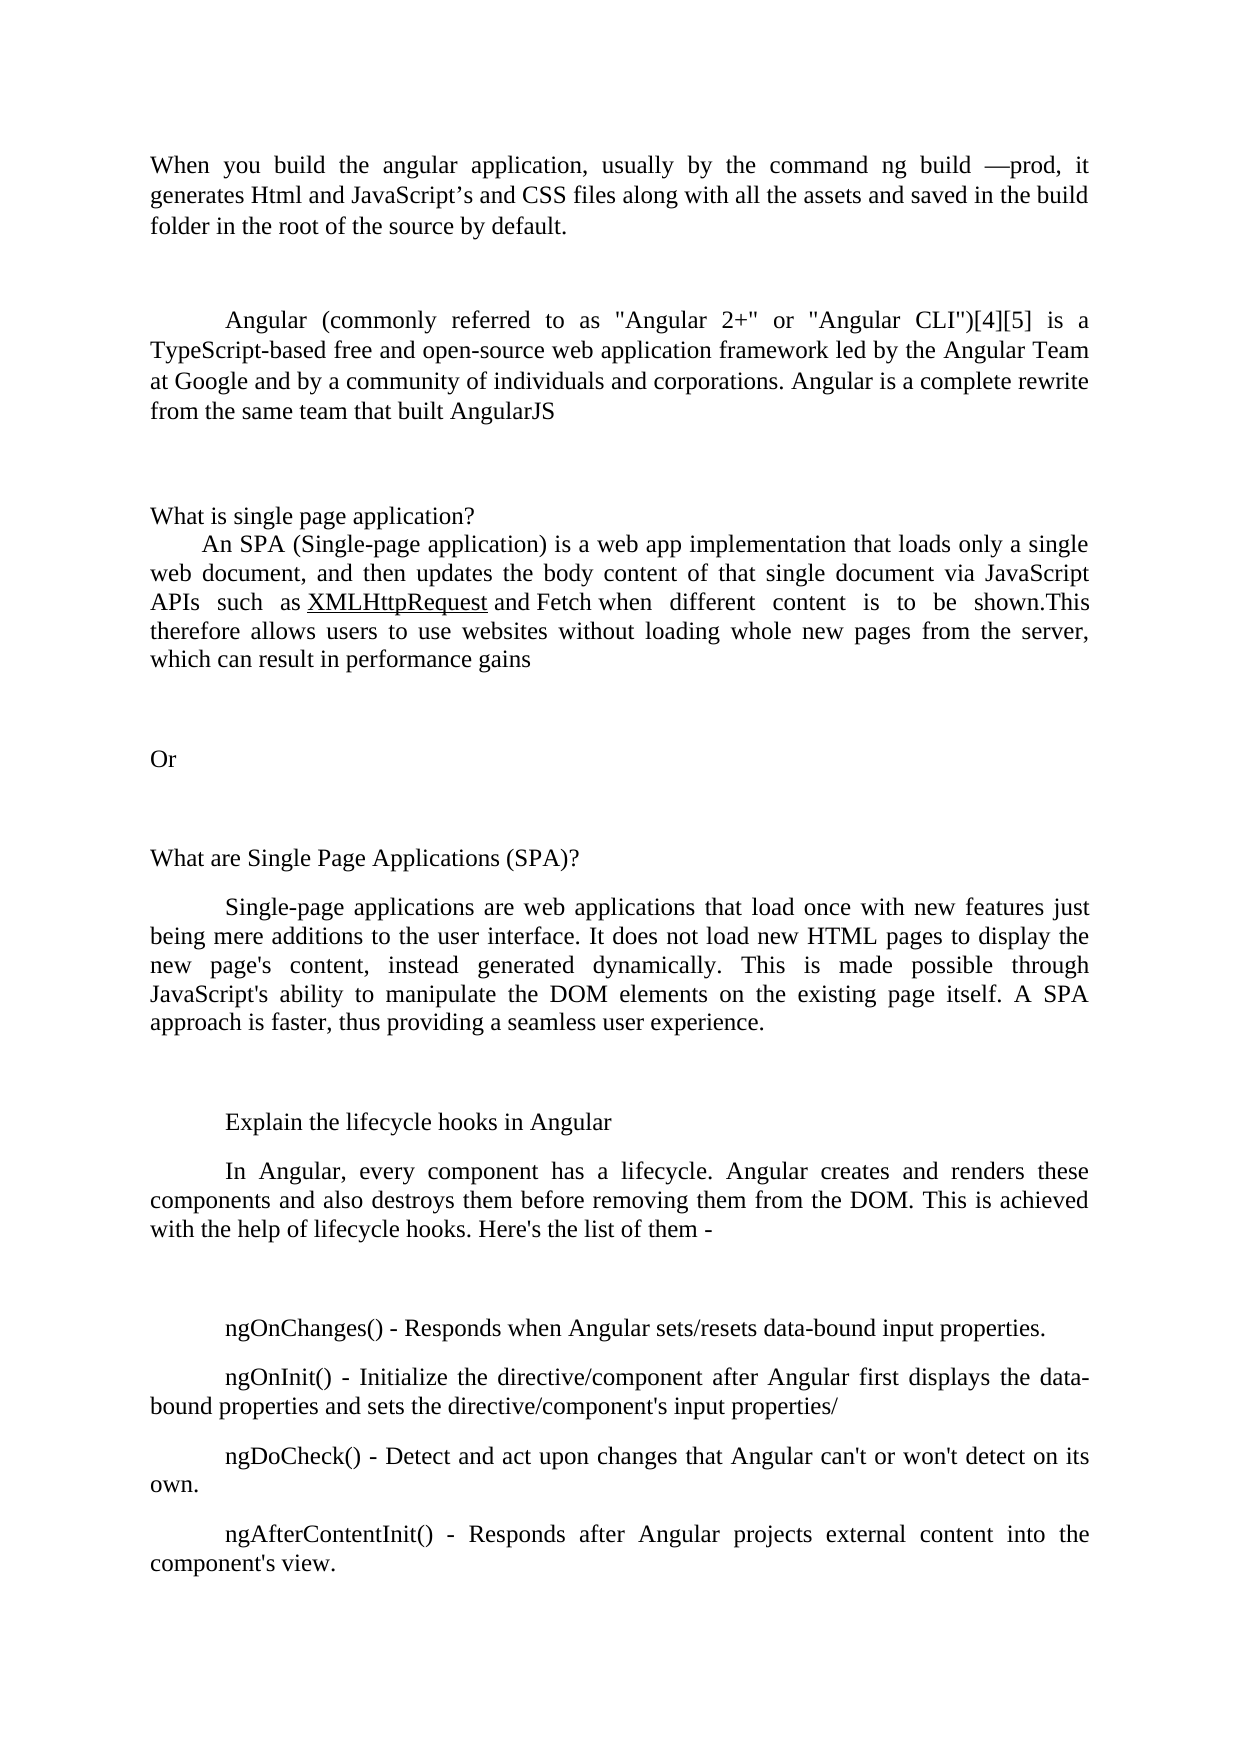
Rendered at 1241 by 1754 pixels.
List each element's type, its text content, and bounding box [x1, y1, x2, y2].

text What are Single Page Applications (SPA)? [150, 843, 1090, 872]
text Or [150, 744, 1090, 772]
text ngOnChanges() - Responds when Angular sets/resets data-bound input properties. [150, 1313, 1090, 1342]
text ngDoCheck() - Detect and act upon changes that Angular can't or won't detect on its own. [150, 1441, 1090, 1498]
text Explain the lifecycle hooks in Angular [150, 1107, 1090, 1135]
text Angular (commonly referred to as "Angular 2+" or "Angular CLI")[4][5] is a TypeScript-based free and open-source web application framework led by the Angular Team at Google and by a community of individuals and corporations. Angular is a complete rewrite from the same team that built AngularJS [150, 305, 1090, 425]
text Single-page applications are web applications that load once with new features just being mere additions to the user interface. It does not load new HTML pages to display the new page's content, instead generated dynamically. This is made possible through JavaScript's ability to manipulate the DOM elements on the existing page itself. A SPA approach is faster, thus providing a seamless user experience. [150, 892, 1090, 1036]
text When you build the angular application, usually by the command ng build —prod, it generates Html and JavaScript’s and CSS files along with all the assets and saved in the build folder in the root of the source by default. [150, 150, 1090, 239]
text In Angular, every component has a lifecycle. Angular creates and renders these components and also destroys them before removing them from the DOM. This is achieved with the help of lifecycle hooks. Here's the list of them - [150, 1156, 1090, 1242]
text ngOnInit() - Initialize the directive/component after Angular first displays the data-bound properties and sets the directive/component's input properties/ [150, 1362, 1090, 1420]
text What is single page application? An SPA (Single-page application) is a web app implementation that loads only a single web document, and then updates the body content of that single document via JavaScript APIs such as XMLHttpRequest and Fetch when different content is to be shown.This therefore allows users to use websites without loading whole new pages from the server, which can result in performance gains [150, 501, 1090, 673]
text ngAfterContentInit() - Responds after Angular projects external content into the component's view. [150, 1519, 1090, 1577]
